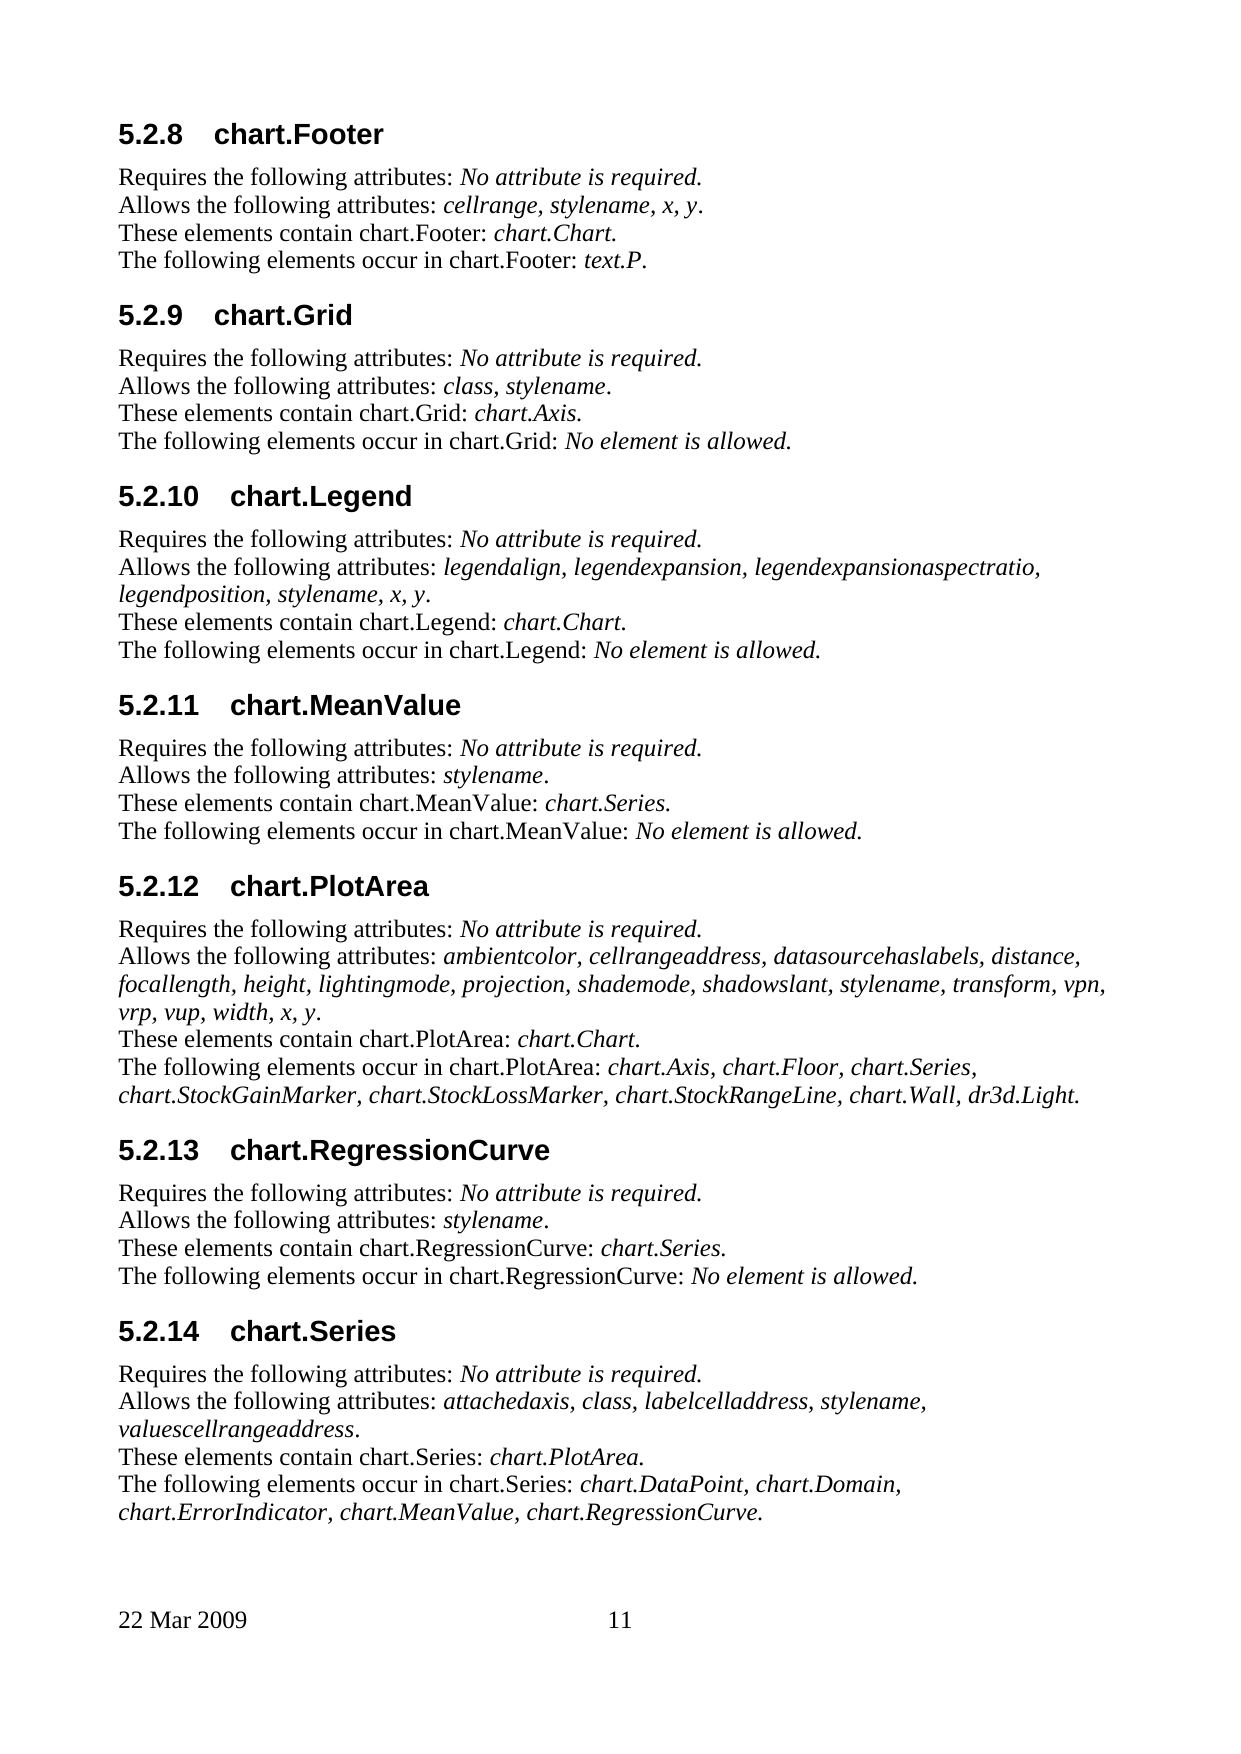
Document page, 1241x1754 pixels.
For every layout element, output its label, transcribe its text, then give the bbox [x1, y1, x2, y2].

subtitle chart.Grid [118, 299, 1122, 332]
text Allows the following attributes: stylename. [118, 761, 1122, 789]
text Allows the following attributes: legendalign, legendexpansion, legendexpansionaspectratio, legendposition, stylename, x, y. [118, 553, 1122, 608]
subtitle chart.Legend [118, 480, 1122, 513]
text The following elements occur in chart.MeanValue: No element is allowed. [118, 817, 1122, 844]
text These elements contain chart.Series: chart.PlotArea. [118, 1443, 1122, 1471]
text Requires the following attributes: No attribute is required. [118, 344, 1122, 372]
text The following elements occur in chart.Series: chart.DataPoint, chart.Domain, chart.ErrorIndicator, chart.MeanValue, chart.RegressionCurve. [118, 1471, 1122, 1526]
text Requires the following attributes: No attribute is required. [118, 163, 1122, 191]
subtitle chart.MeanValue [118, 689, 1122, 721]
text Allows the following attributes: ambientcolor, cellrangeaddress, datasourcehaslabels, distance, focallength, height, lightingmode, projection, shademode, shadowslant, stylename, transform, vpn, vrp, vup, width, x, y. [118, 942, 1122, 1026]
subtitle chart.PlotArea [118, 869, 1122, 902]
text Requires the following attributes: No attribute is required. [118, 1179, 1122, 1206]
text These elements contain chart.Grid: chart.Axis. [118, 399, 1122, 427]
text These elements contain chart.Footer: chart.Chart. [118, 219, 1122, 246]
text Allows the following attributes: class, stylename. [118, 372, 1122, 399]
subtitle chart.RegressionCurve [118, 1134, 1122, 1166]
text These elements contain chart.Legend: chart.Chart. [118, 608, 1122, 636]
text The following elements occur in chart.Footer: text.P. [118, 246, 1122, 274]
text Allows the following attributes: stylename. [118, 1206, 1122, 1234]
subtitle chart.Series [118, 1314, 1122, 1347]
text The following elements occur in chart.Legend: No element is allowed. [118, 636, 1122, 664]
text These elements contain chart.PlotArea: chart.Chart. [118, 1026, 1122, 1053]
text Requires the following attributes: No attribute is required. [118, 1360, 1122, 1387]
text Requires the following attributes: No attribute is required. [118, 915, 1122, 942]
text Allows the following attributes: attachedaxis, class, labelcelladdress, stylename, valuescellrangeaddress. [118, 1387, 1122, 1443]
text Allows the following attributes: cellrange, stylename, x, y. [118, 191, 1122, 219]
text These elements contain chart.RegressionCurve: chart.Series. [118, 1234, 1122, 1262]
text The following elements occur in chart.PlotArea: chart.Axis, chart.Floor, chart.Series, chart.StockGainMarker, chart.StockLossMarker, chart.StockRangeLine, chart.Wall, dr3d.Light. [118, 1053, 1122, 1109]
text Requires the following attributes: No attribute is required. [118, 525, 1122, 553]
subtitle chart.Footer [118, 118, 1122, 151]
text The following elements occur in chart.RegressionCurve: No element is allowed. [118, 1262, 1122, 1289]
text Requires the following attributes: No attribute is required. [118, 734, 1122, 761]
text The following elements occur in chart.Grid: No element is allowed. [118, 427, 1122, 455]
text These elements contain chart.MeanValue: chart.Series. [118, 789, 1122, 817]
